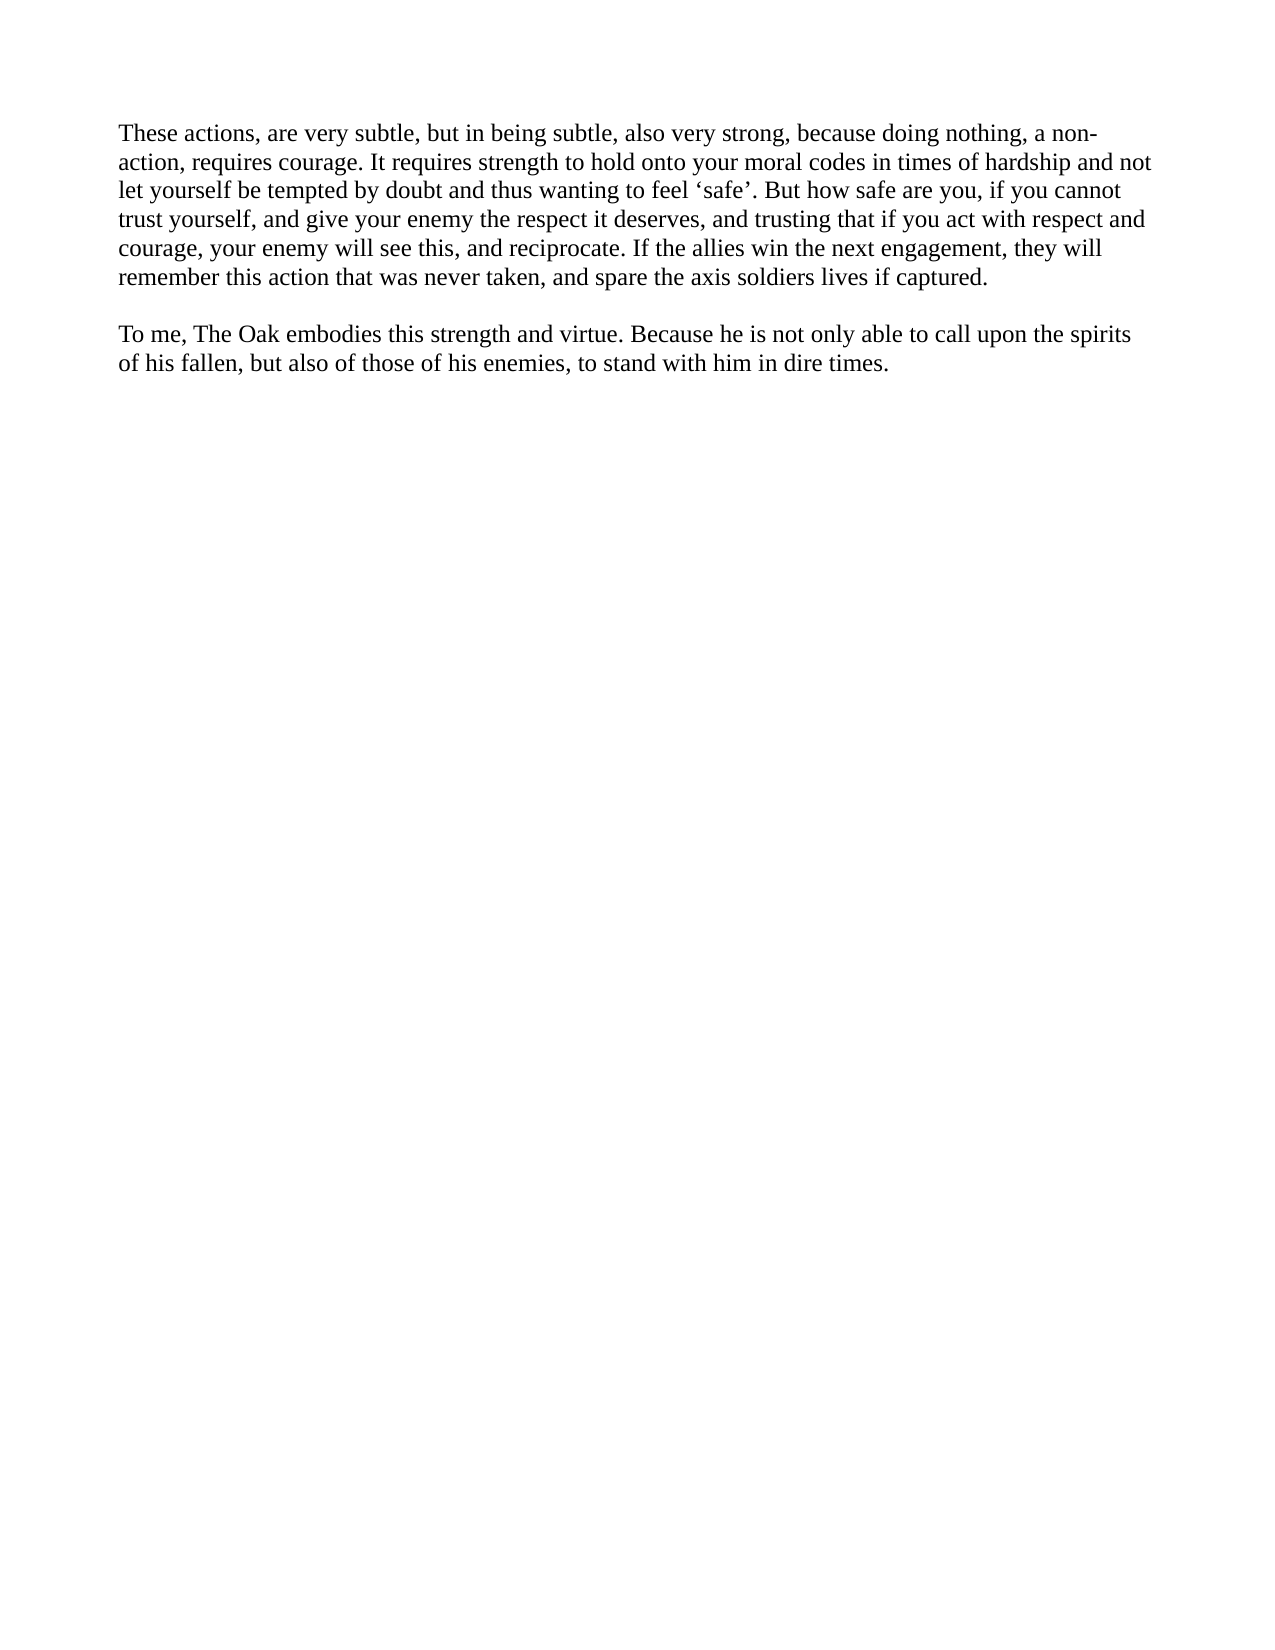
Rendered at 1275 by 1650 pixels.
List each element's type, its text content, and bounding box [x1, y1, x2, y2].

text These actions, are very subtle, but in being subtle, also very strong, because doing nothing, a non-action, requires courage. It requires strength to hold onto your moral codes in times of hardship and not let yourself be tempted by doubt and thus wanting to feel ‘safe’. But how safe are you, if you cannot trust yourself, and give your enemy the respect it deserves, and trusting that if you act with respect and courage, your enemy will see this, and reciprocate. If the allies win the next engagement, they will remember this action that was never taken, and spare the axis soldiers lives if captured. [118, 118, 1157, 291]
text To me, The Oak embodies this strength and virtue. Because he is not only able to call upon the spirits of his fallen, but also of those of his enemies, to stand with him in dire times. [118, 319, 1157, 377]
